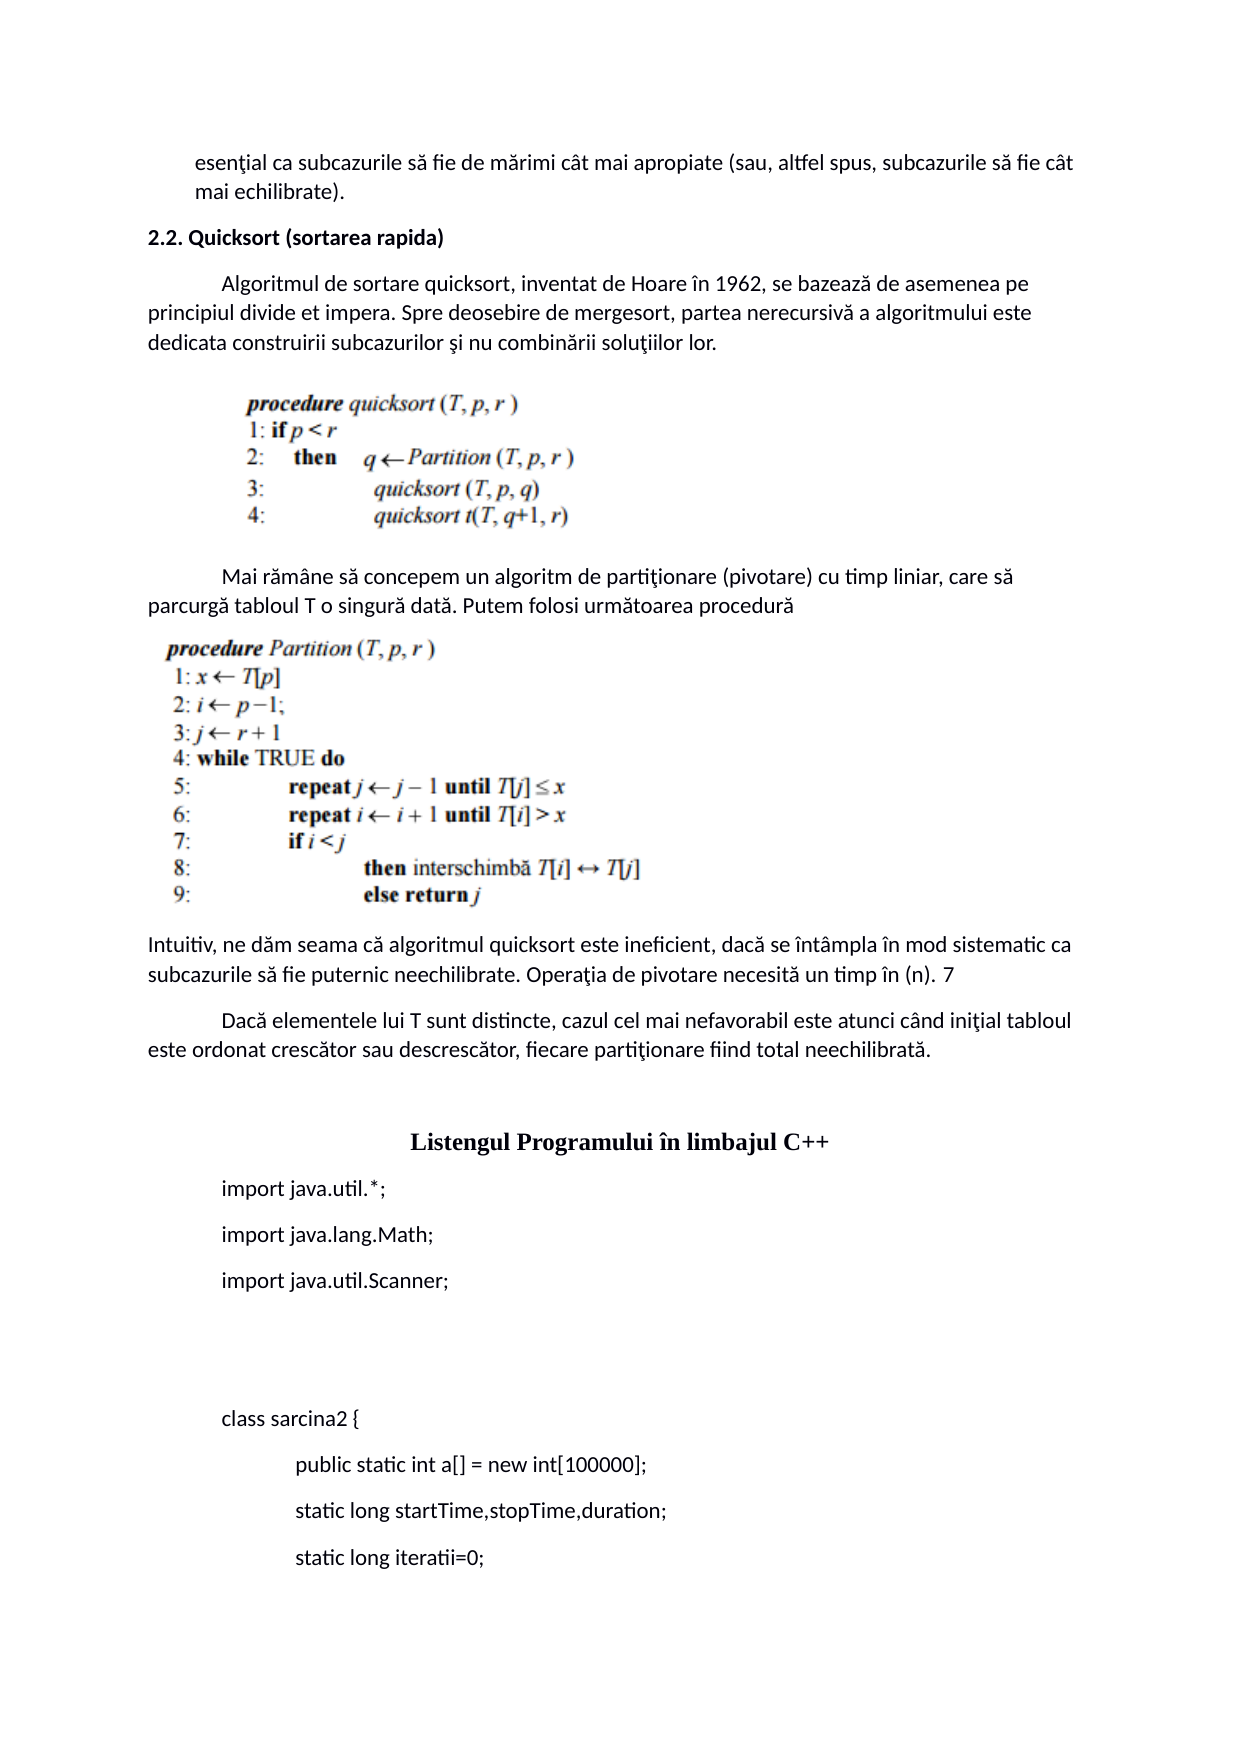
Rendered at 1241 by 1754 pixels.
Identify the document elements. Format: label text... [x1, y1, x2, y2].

picture [221, 373, 619, 545]
text Listengul Programului în limbajul C++ [148, 1127, 1093, 1156]
list esenţial ca subcazurile să fie de mărimi cât mai apropiate (sau, altfel spus, subcazurile să fie cât mai echilibrate). [194, 148, 1093, 205]
text static long startTime,stopTime,duration; [148, 1497, 1093, 1524]
picture [147, 637, 642, 913]
text import java.util.*; [148, 1174, 1093, 1202]
text Intuitiv, ne dăm seama că algoritmul quicksort este ineficient, dacă se întâmpla în mod sistematic ca subcazurile să fie puternic neechilibrate. Operaţia de pivotare necesită un timp în (n). 7 [148, 931, 1093, 988]
text import java.util.Scanner; [148, 1266, 1093, 1294]
text import java.lang.Math; [148, 1220, 1093, 1248]
text class sarcina2 { [148, 1404, 1093, 1432]
text Algoritmul de sortare quicksort, inventat de Hoare în 1962, se bazează de asemenea pe principiul divide et impera. Spre deosebire de mergesort, partea nerecursivă a algoritmului este dedicata construirii subcazurilor şi nu combinării soluţiilor lor. [148, 269, 1093, 356]
text public static int a[] = new int[100000]; [148, 1451, 1093, 1478]
text Dacă elementele lui T sunt distincte, cazul cel mai nefavorabil este atunci când iniţial tabloul este ordonat crescător sau descrescător, fiecare partiţionare fiind total neechilibrată. [148, 1006, 1093, 1063]
text 2.2. Quicksort (sortarea rapida) [148, 223, 1093, 251]
text static long iteratii=0; [148, 1543, 1093, 1571]
text Mai rămâne să concepem un algoritm de partiţionare (pivotare) cu timp liniar, care să parcurgă tabloul T o singură dată. Putem folosi următoarea procedură [148, 562, 1093, 619]
